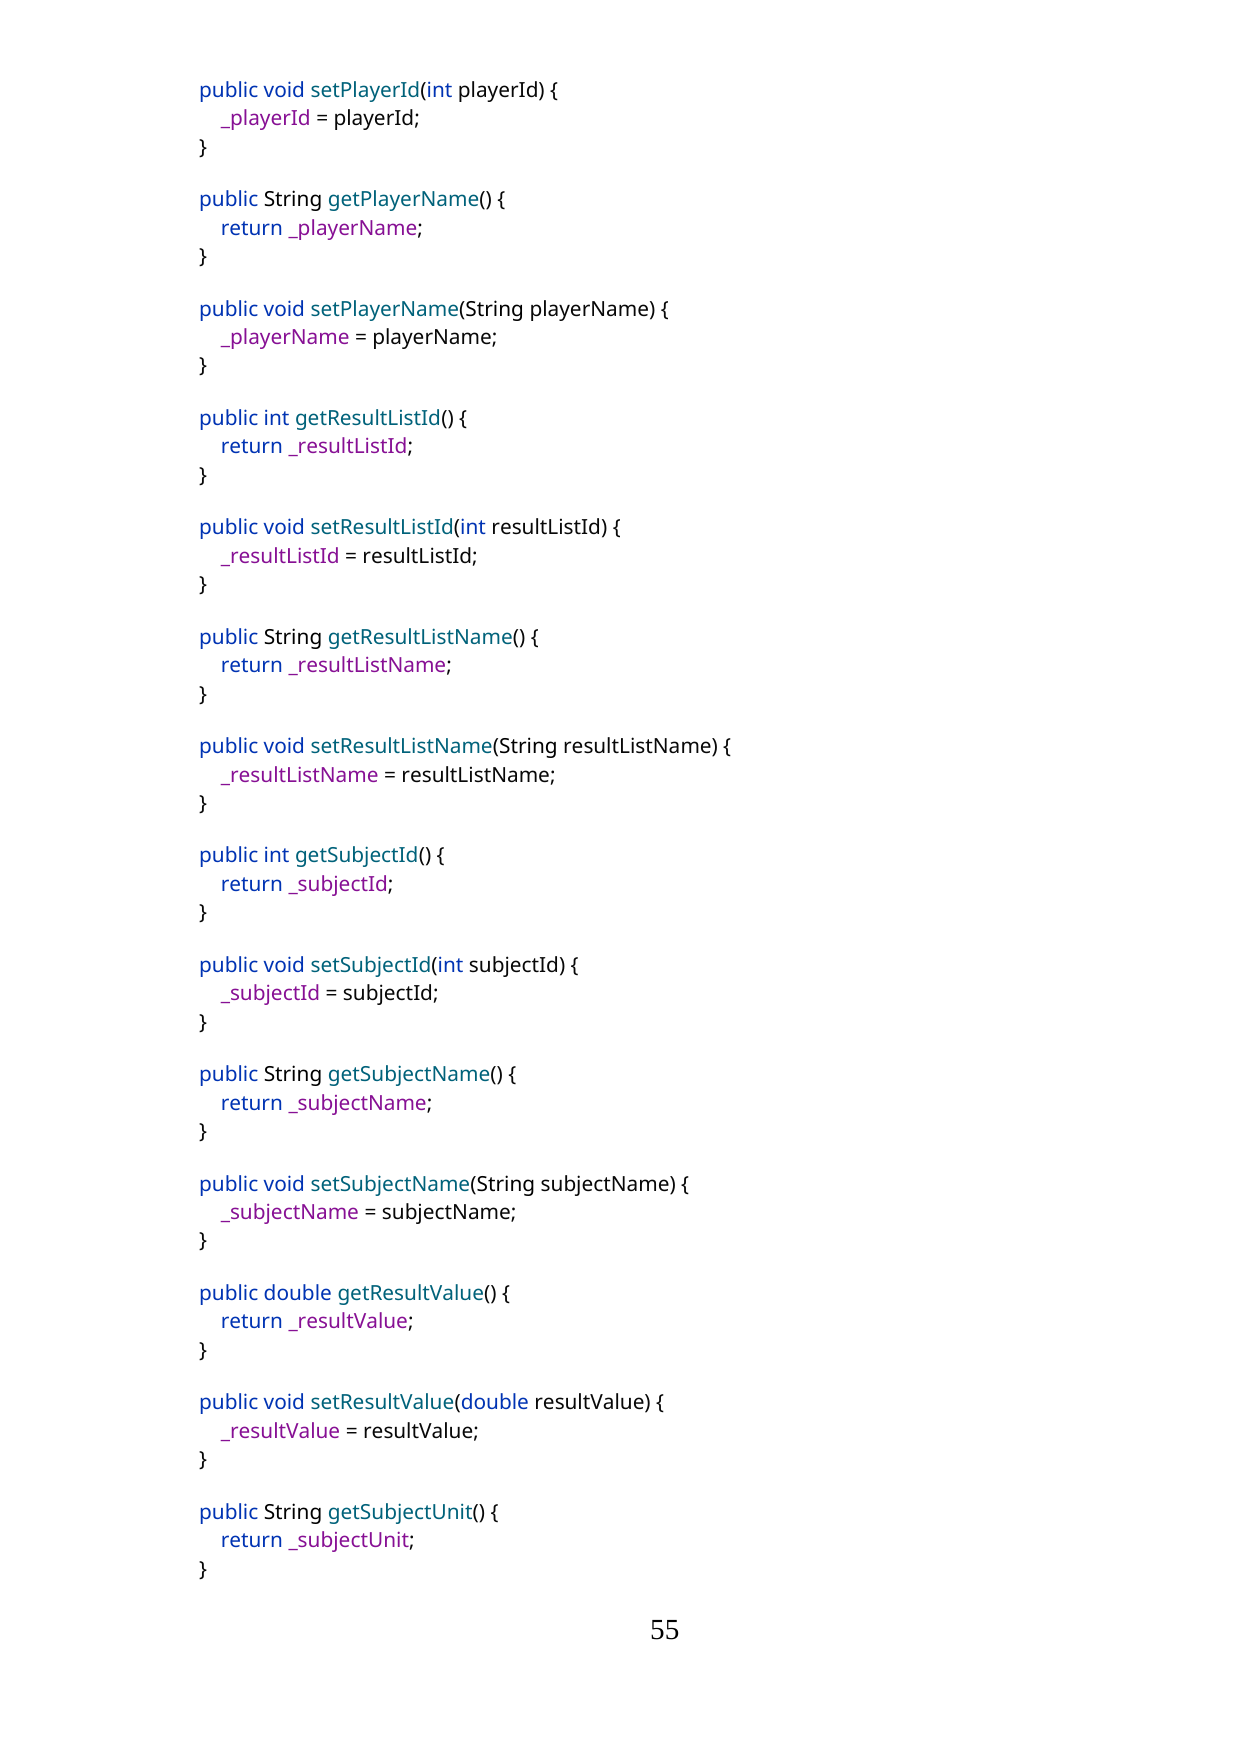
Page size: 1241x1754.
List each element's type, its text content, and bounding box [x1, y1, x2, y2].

text public void setPlayerId(int playerId) { _playerId = playerId; } public String getPlayerName() { return _playerName; } public void setPlayerName(String playerName) { _playerName = playerName; } public int getResultListId() { return _resultListId; } public void setResultListId(int resultListId) { _resultListId = resultListId; } public String getResultListName() { return _resultListName; } public void setResultListName(String resultListName) { _resultListName = resultListName; } public int getSubjectId() { return _subjectId; } public void setSubjectId(int subjectId) { _subjectId = subjectId; } public String getSubjectName() { return _subjectName; } public void setSubjectName(String subjectName) { _subjectName = subjectName; } public double getResultValue() { return _resultValue; } public void setResultValue(double resultValue) { _resultValue = resultValue; } public String getSubjectUnit() { return _subjectUnit; } [177, 75, 1152, 1606]
